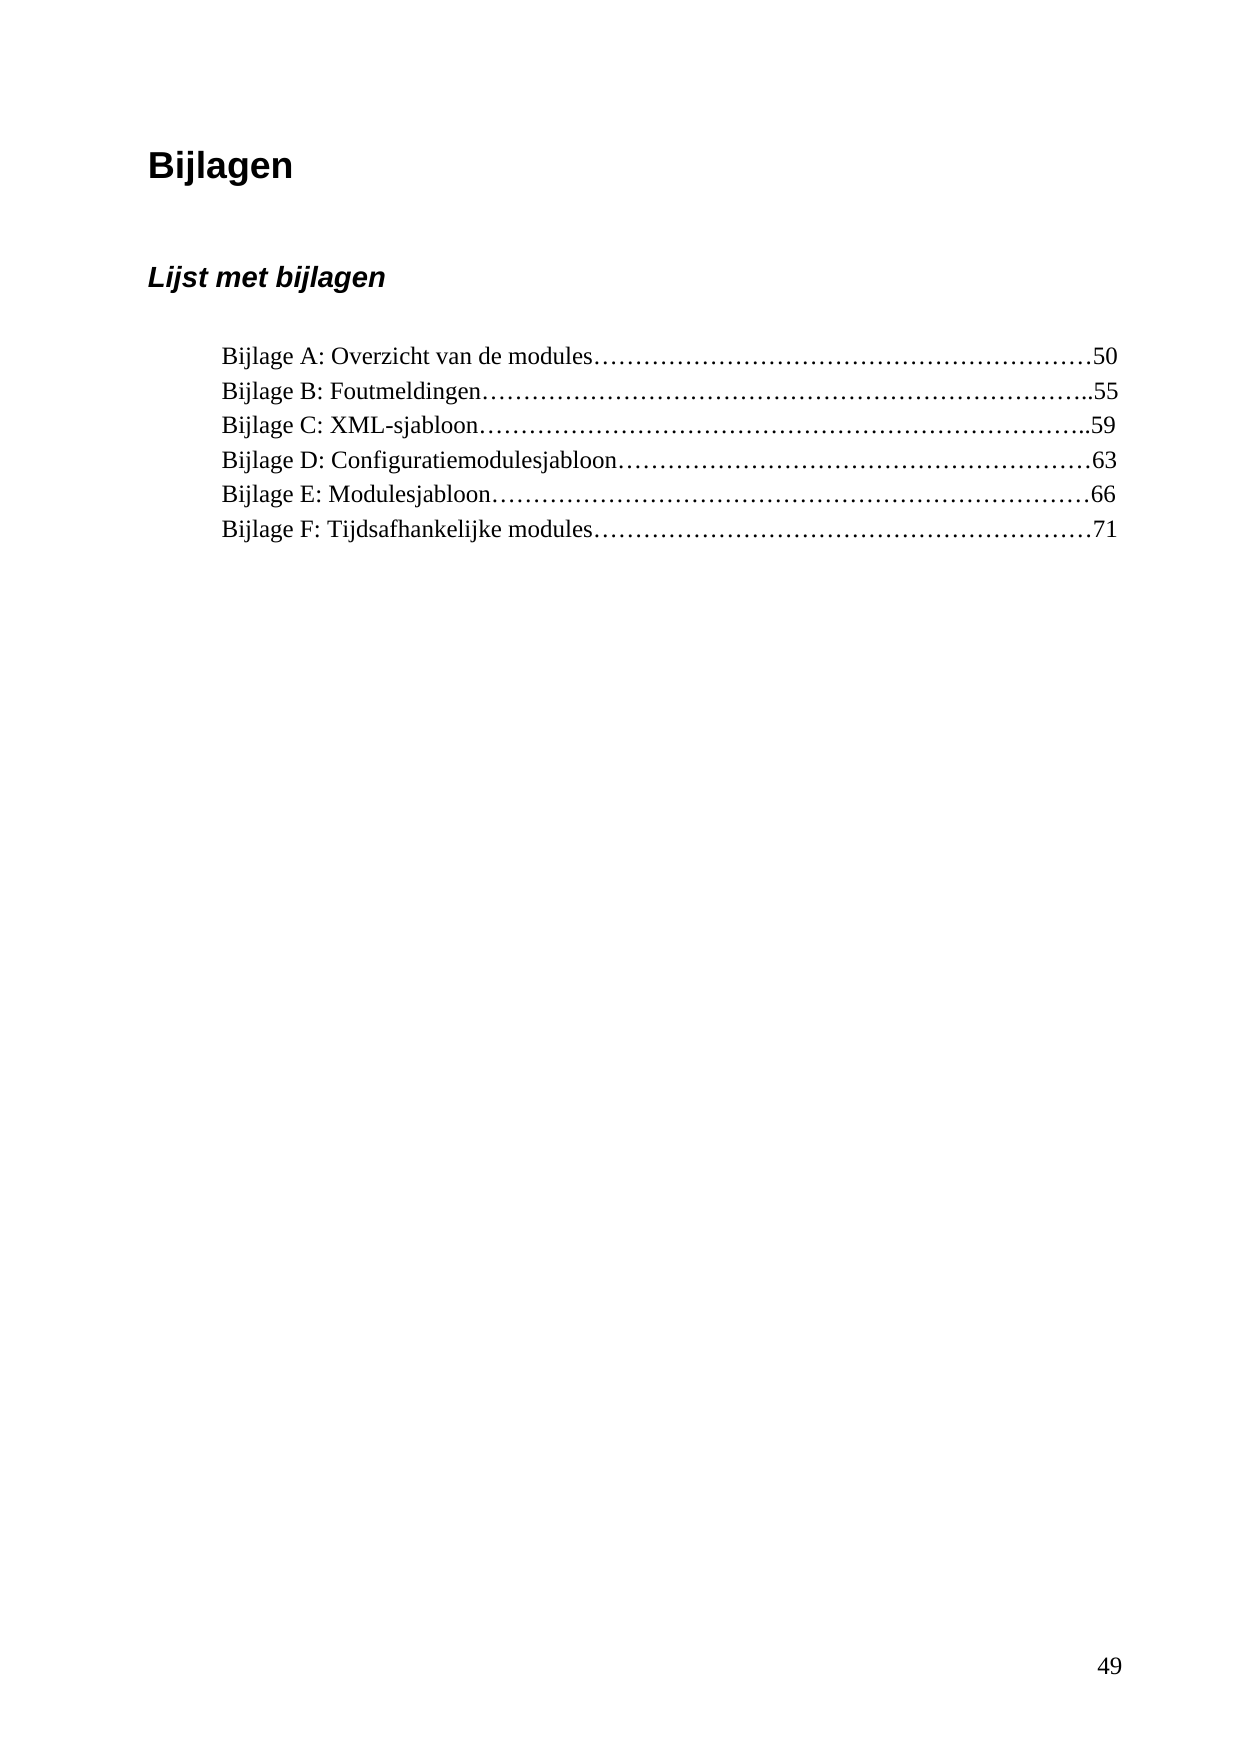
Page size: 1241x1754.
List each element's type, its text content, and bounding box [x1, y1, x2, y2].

text Bijlage E: Modulesjabloon………………………………………………………………66 [148, 479, 1122, 508]
text Lijst met bijlagen [148, 261, 1122, 294]
text Bijlage A: Overzicht van de modules……………………………………………………50 [148, 341, 1122, 370]
text Bijlagen [148, 143, 1122, 186]
text Bijlage F: Tijdsafhankelijke modules……………………………………………………71 [148, 514, 1122, 543]
text Bijlage B: Foutmeldingen………………………………………………………………..55 [148, 376, 1122, 405]
text Bijlage C: XML-sjabloon………………………………………………………………..59 [148, 410, 1122, 439]
text Bijlage D: Configuratiemodulesjabloon…………………………………………………63 [148, 445, 1122, 474]
